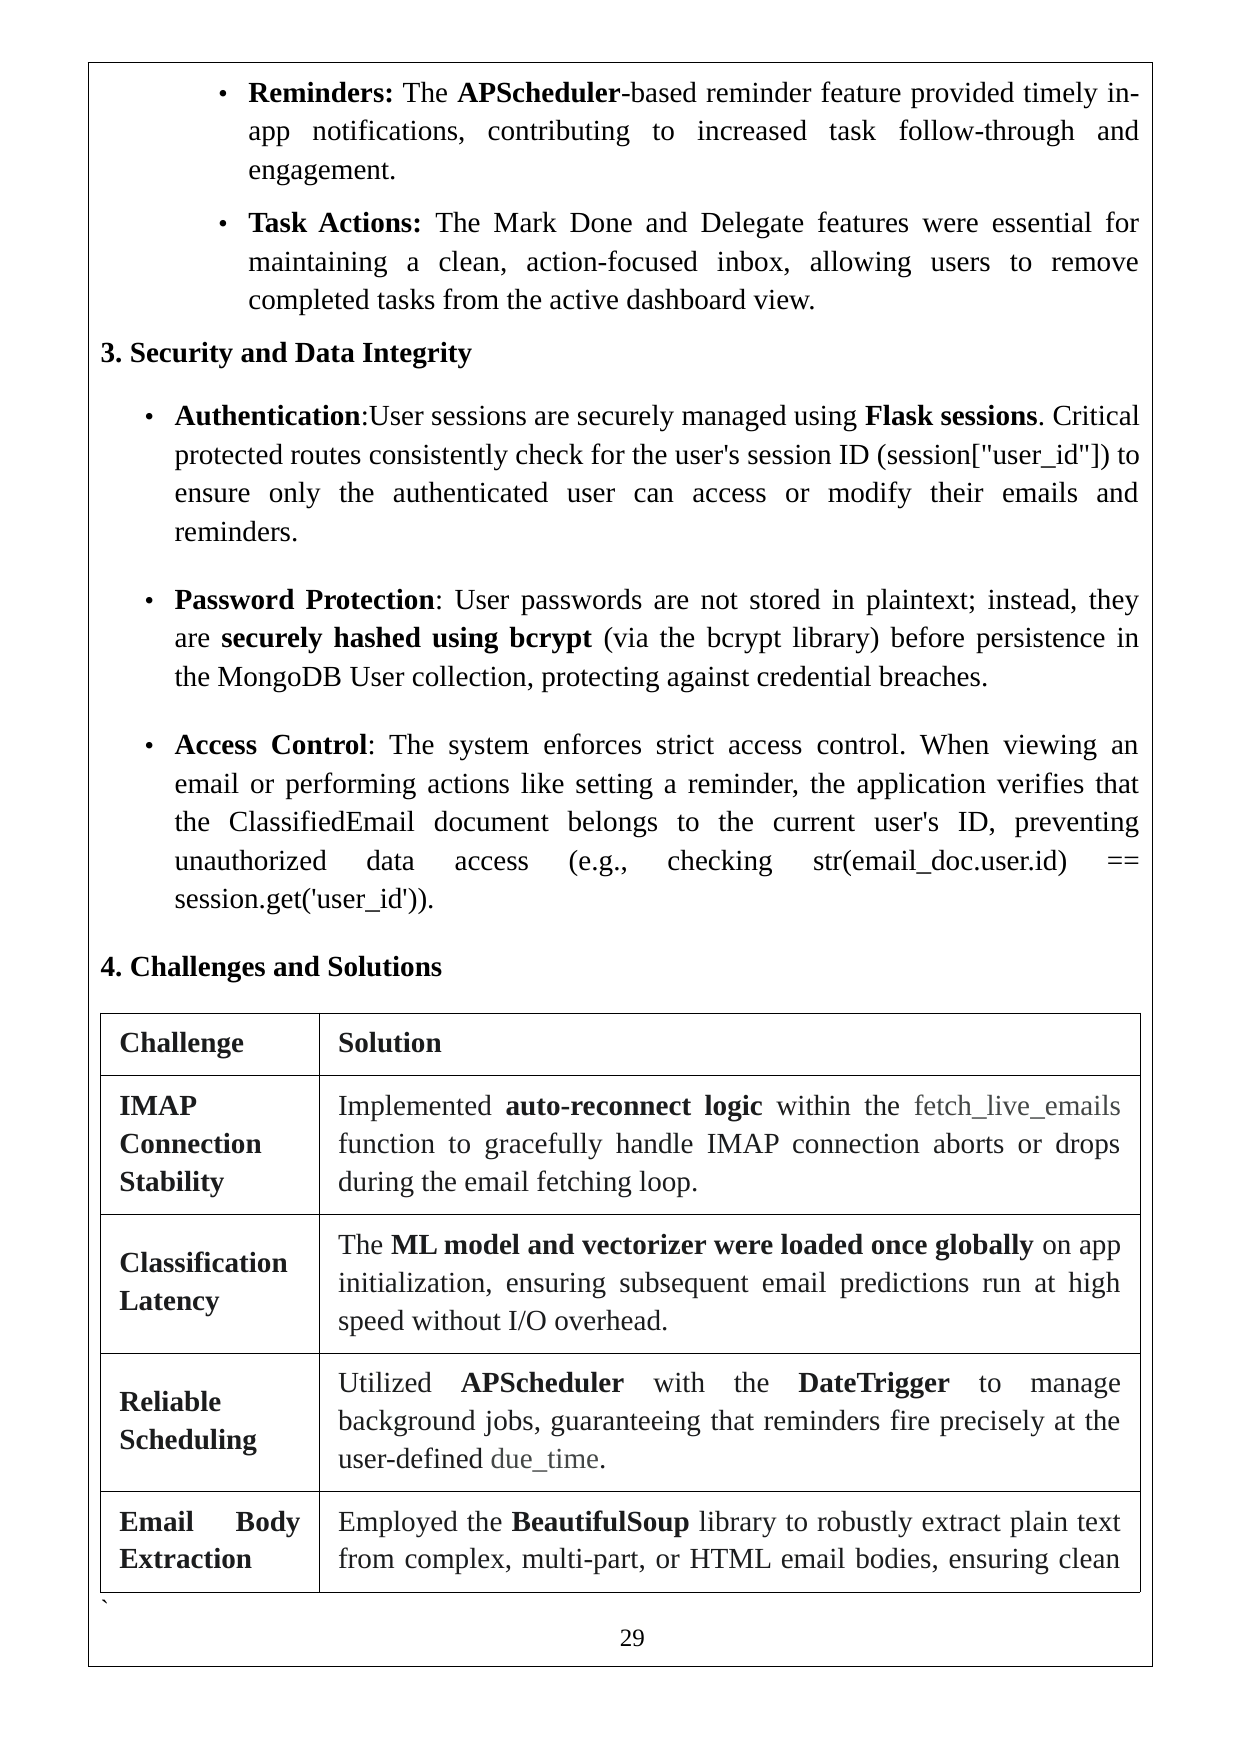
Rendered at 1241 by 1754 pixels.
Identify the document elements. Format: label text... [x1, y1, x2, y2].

table_cell IMAP Connection Stability [101, 1076, 319, 1214]
subtitle 3. Security and Data Integrity [100, 335, 1140, 369]
table_cell Classification Latency [101, 1215, 319, 1352]
table_cell Reliable Scheduling [101, 1354, 319, 1491]
table_header Challenge [101, 1014, 319, 1075]
list Authentication:User sessions are securely managed using Flask sessions. Critical protected routes consistently check for the user's session ID (session["user_id"]) to ensure only the authenticated user can access or modify their emails and reminders. [145, 398, 1140, 548]
list Password Protection: User passwords are not stored in plaintext; instead, they are securely hashed using bcrypt (via the bcrypt library) before persistence in the MongoDB User collection, protecting against credential breaches. [145, 582, 1140, 693]
table_header Solution [320, 1014, 1140, 1075]
list Reminders: The APScheduler-based reminder feature provided timely in-app notifications, contributing to increased task follow-through and engagement. [219, 75, 1140, 186]
list Task Actions: The Mark Done and Delegate features were essential for maintaining a clean, action-focused inbox, allowing users to remove completed tasks from the active dashboard view. [219, 205, 1140, 316]
table_cell Utilized APScheduler with the DateTrigger to manage background jobs, guaranteeing that reminders fire precisely at the user-defined due_time. [320, 1354, 1140, 1491]
table_cell Implemented auto-reconnect logic within the fetch_live_emails function to gracefully handle IMAP connection aborts or drops during the email fetching loop. [320, 1076, 1140, 1214]
table_cell Employed the BeautifulSoup library to robustly extract plain text from complex, multi-part, or HTML email bodies, ensuring clean [320, 1492, 1140, 1592]
table_cell Email Body Extraction [101, 1492, 319, 1592]
subtitle 4. Challenges and Solutions [100, 949, 1140, 983]
list Access Control: The system enforces strict access control. When viewing an email or performing actions like setting a reminder, the application verifies that the ClassifiedEmail document belongs to the current user's ID, preventing unauthorized data access (e.g., checking str(email_doc.user.id) == session.get('user_id')). [145, 727, 1140, 915]
table_cell The ML model and vectorizer were loaded once globally on app initialization, ensuring subsequent email predictions run at high speed without I/O overhead. [320, 1215, 1140, 1352]
